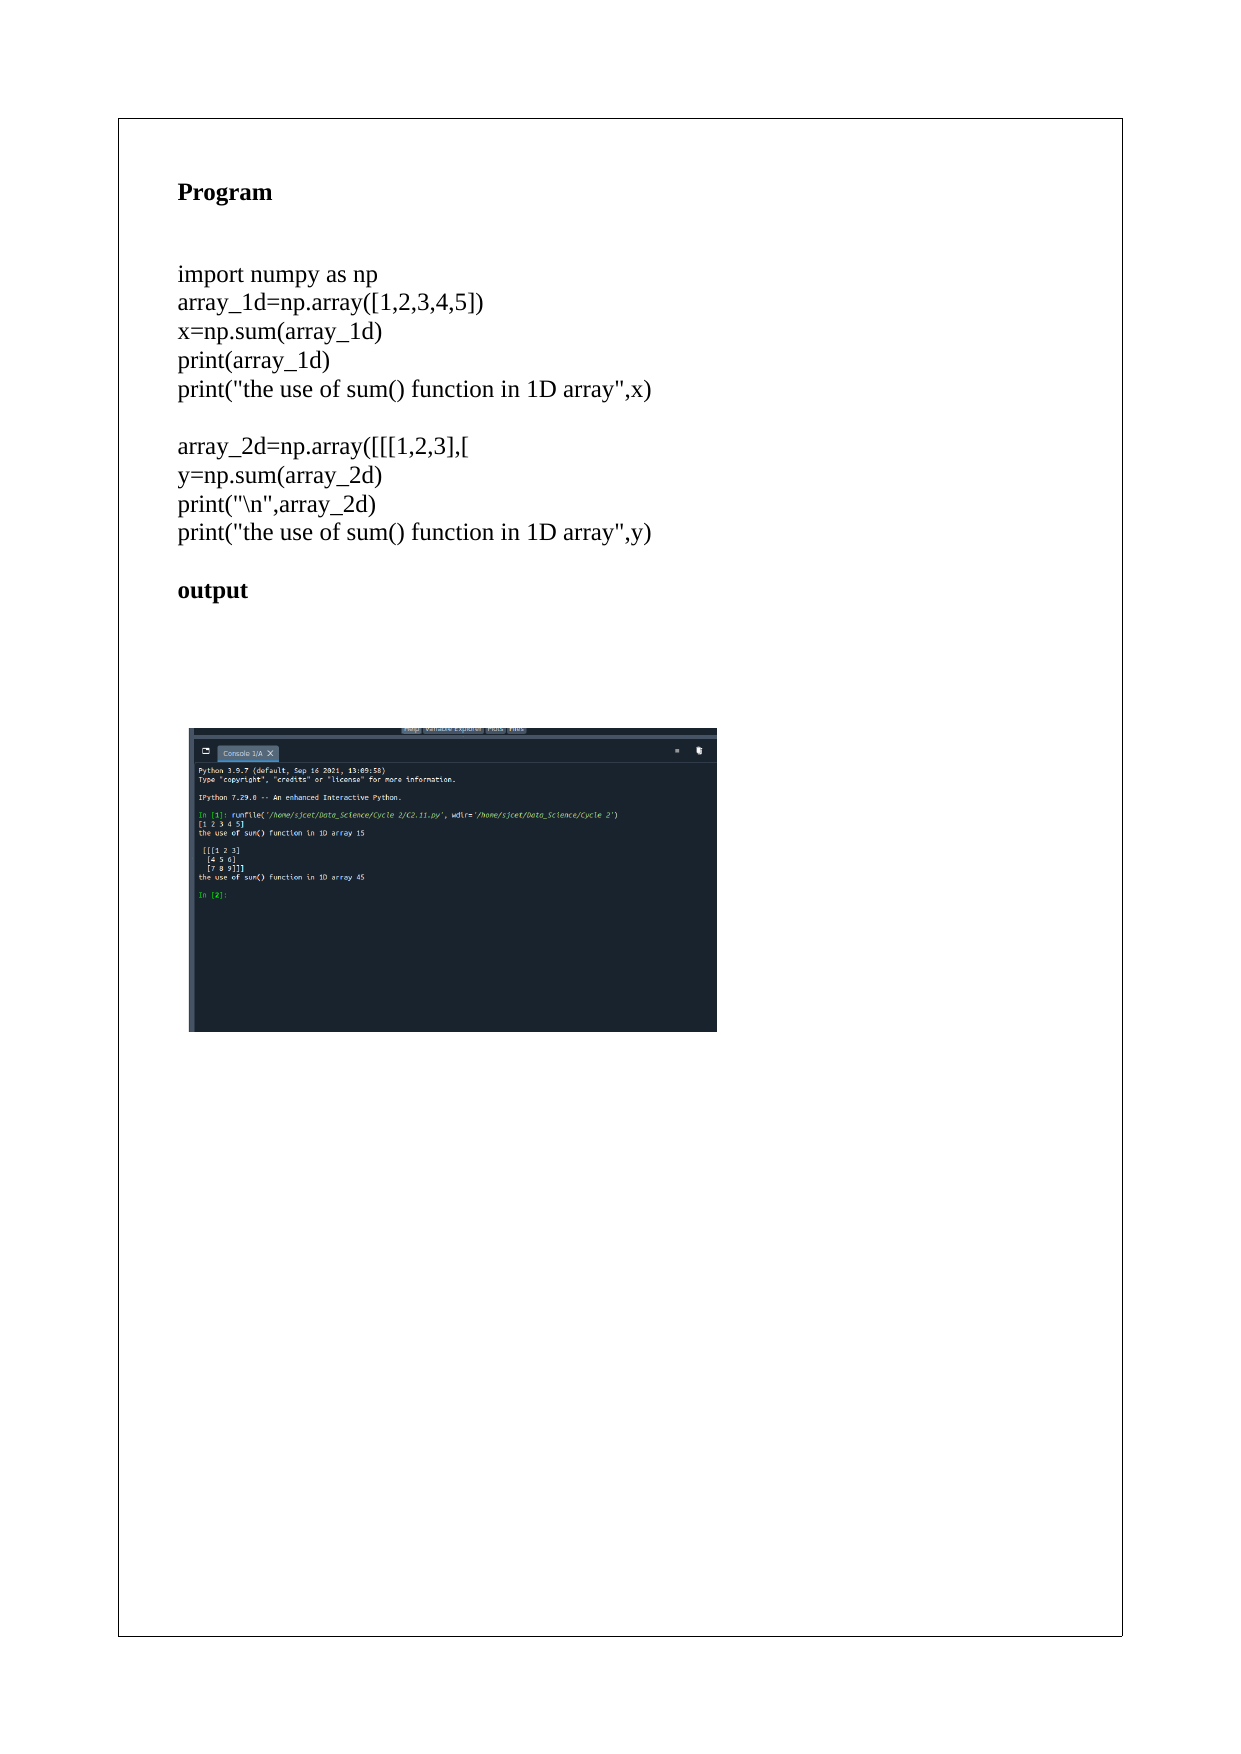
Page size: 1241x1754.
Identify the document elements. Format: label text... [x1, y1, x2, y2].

picture [610, 728, 717, 1032]
text import numpy as np array_1d=np.array([1,2,3,4,5]) x=np.sum(array_1d) print(array_1d) print("the use of sum() function in 1D array",x) array_2d=np.array([[[1,2,3],[ y=np.sum(array_2d) print("\n",array_2d) print("the use of sum() function in 1D array",y) [177, 259, 1063, 546]
text Program [177, 177, 1063, 206]
text output [177, 546, 1063, 604]
